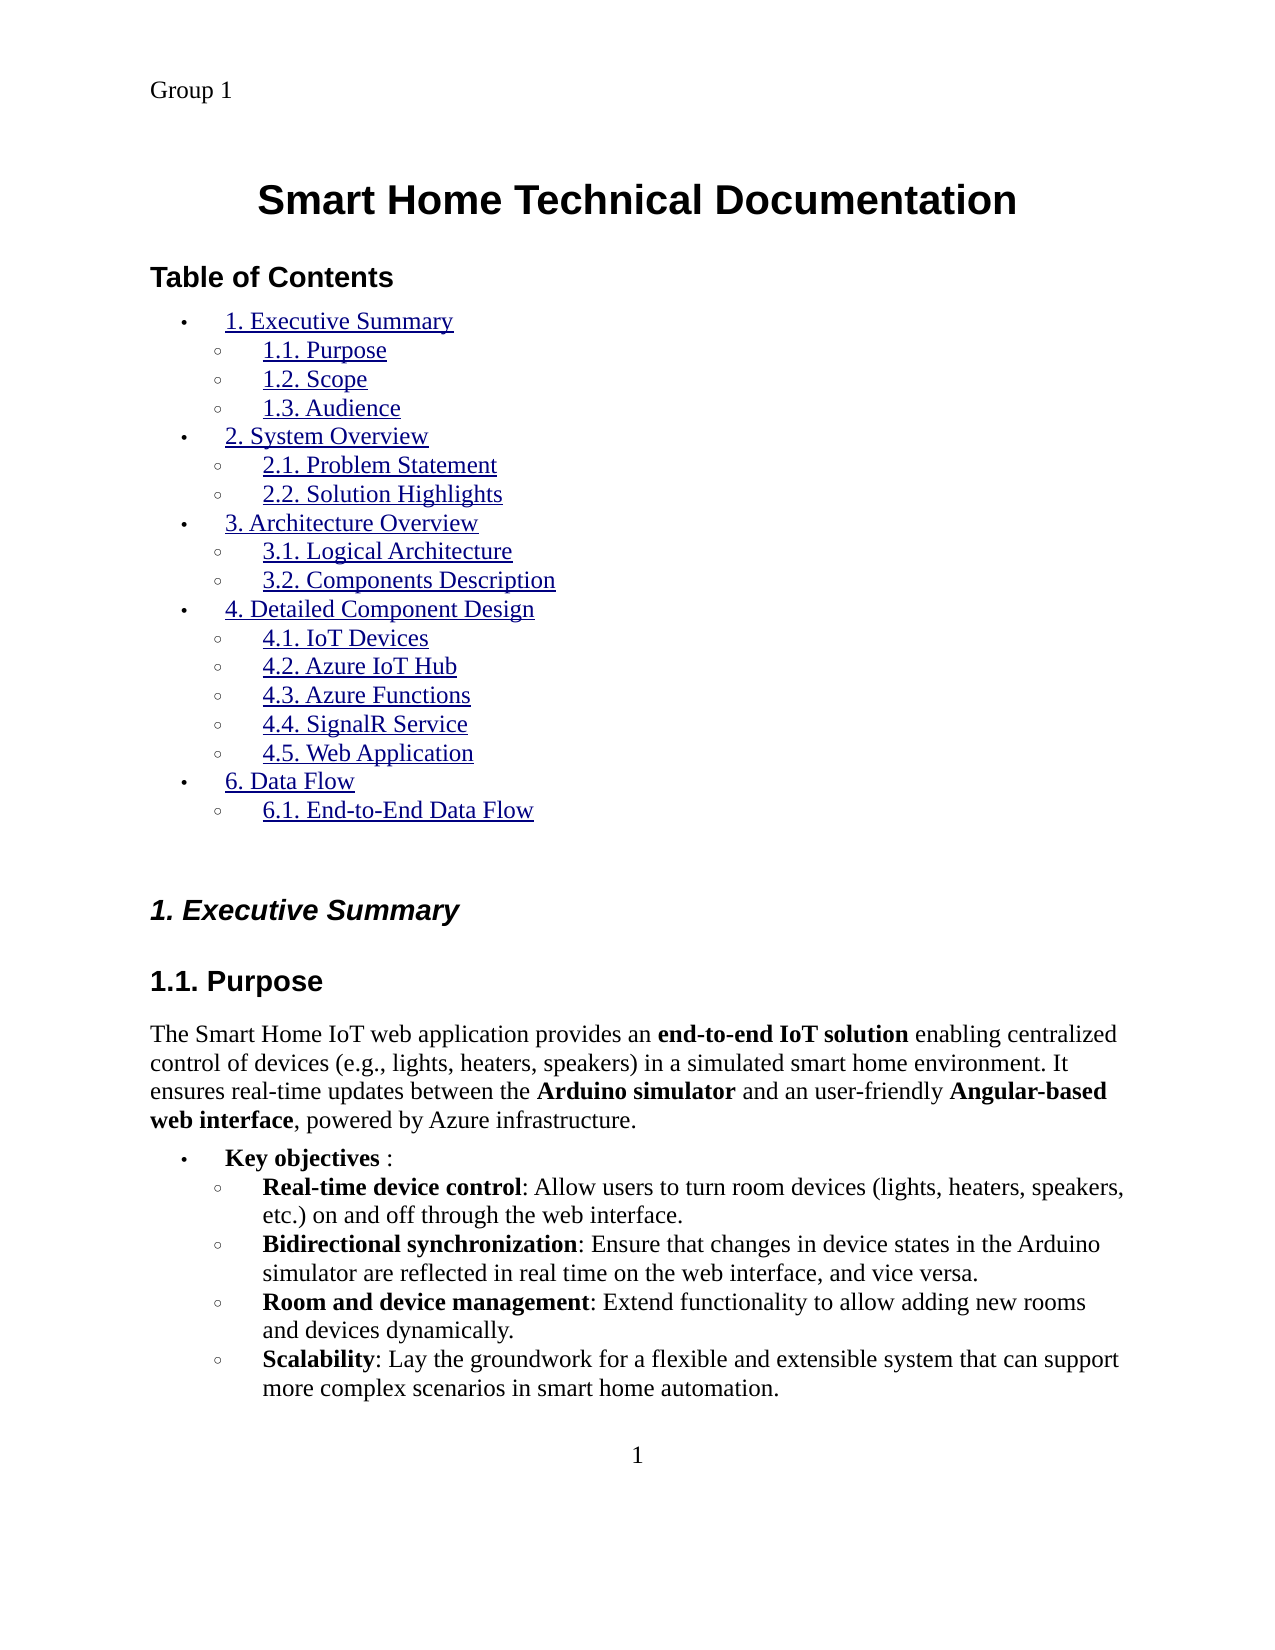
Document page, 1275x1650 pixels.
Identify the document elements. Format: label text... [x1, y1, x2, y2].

list 2.2. Solution Highlights [225, 479, 1125, 508]
list 4. Detailed Component Design [187, 594, 1125, 623]
list 1.1. Purpose [225, 335, 1125, 364]
list 4.5. Web Application [225, 738, 1125, 766]
list 1. Executive Summary [187, 306, 1125, 335]
list 6. Data Flow [187, 766, 1125, 795]
list Room and device management: Extend functionality to allow adding new rooms and devices dynamically. [225, 1287, 1125, 1344]
list Scalability: Lay the groundwork for a flexible and extensible system that can support more complex scenarios in smart home automation. [225, 1344, 1125, 1402]
list 4.4. SignalR Service [225, 709, 1125, 738]
list Bidirectional synchronization: Ensure that changes in device states in the Arduino simulator are reflected in real time on the web interface, and vice versa. [225, 1229, 1125, 1287]
subtitle 1.1. Purpose [150, 964, 1125, 997]
subtitle Smart Home Technical Documentation [150, 175, 1125, 223]
list 3.1. Logical Architecture [225, 536, 1125, 565]
list 4.1. IoT Devices [225, 623, 1125, 651]
list 3. Architecture Overview [187, 508, 1125, 536]
subtitle Table of Contents [150, 260, 1125, 294]
list 1.2. Scope [225, 364, 1125, 393]
list Key objectives : [187, 1143, 1125, 1172]
list 2.1. Problem Statement [225, 450, 1125, 479]
list 3.2. Components Description [225, 565, 1125, 594]
list 1.3. Audience [225, 393, 1125, 421]
list 4.2. Azure IoT Hub [225, 651, 1125, 680]
list 6.1. End-to-End Data Flow [225, 795, 1125, 824]
list Real-time device control: Allow users to turn room devices (lights, heaters, speakers, etc.) on and off through the web interface. [225, 1172, 1125, 1229]
list 2. System Overview [187, 421, 1125, 450]
subtitle 1. Executive Summary [150, 893, 1125, 926]
list 4.3. Azure Functions [225, 680, 1125, 709]
text The Smart Home IoT web application provides an end-to-end IoT solution enabling centralized control of devices (e.g., lights, heaters, speakers) in a simulated smart home environment. It ensures real-time updates between the Arduino simulator and an user-friendly Angular-based web interface, powered by Azure infrastructure. [150, 1019, 1125, 1134]
